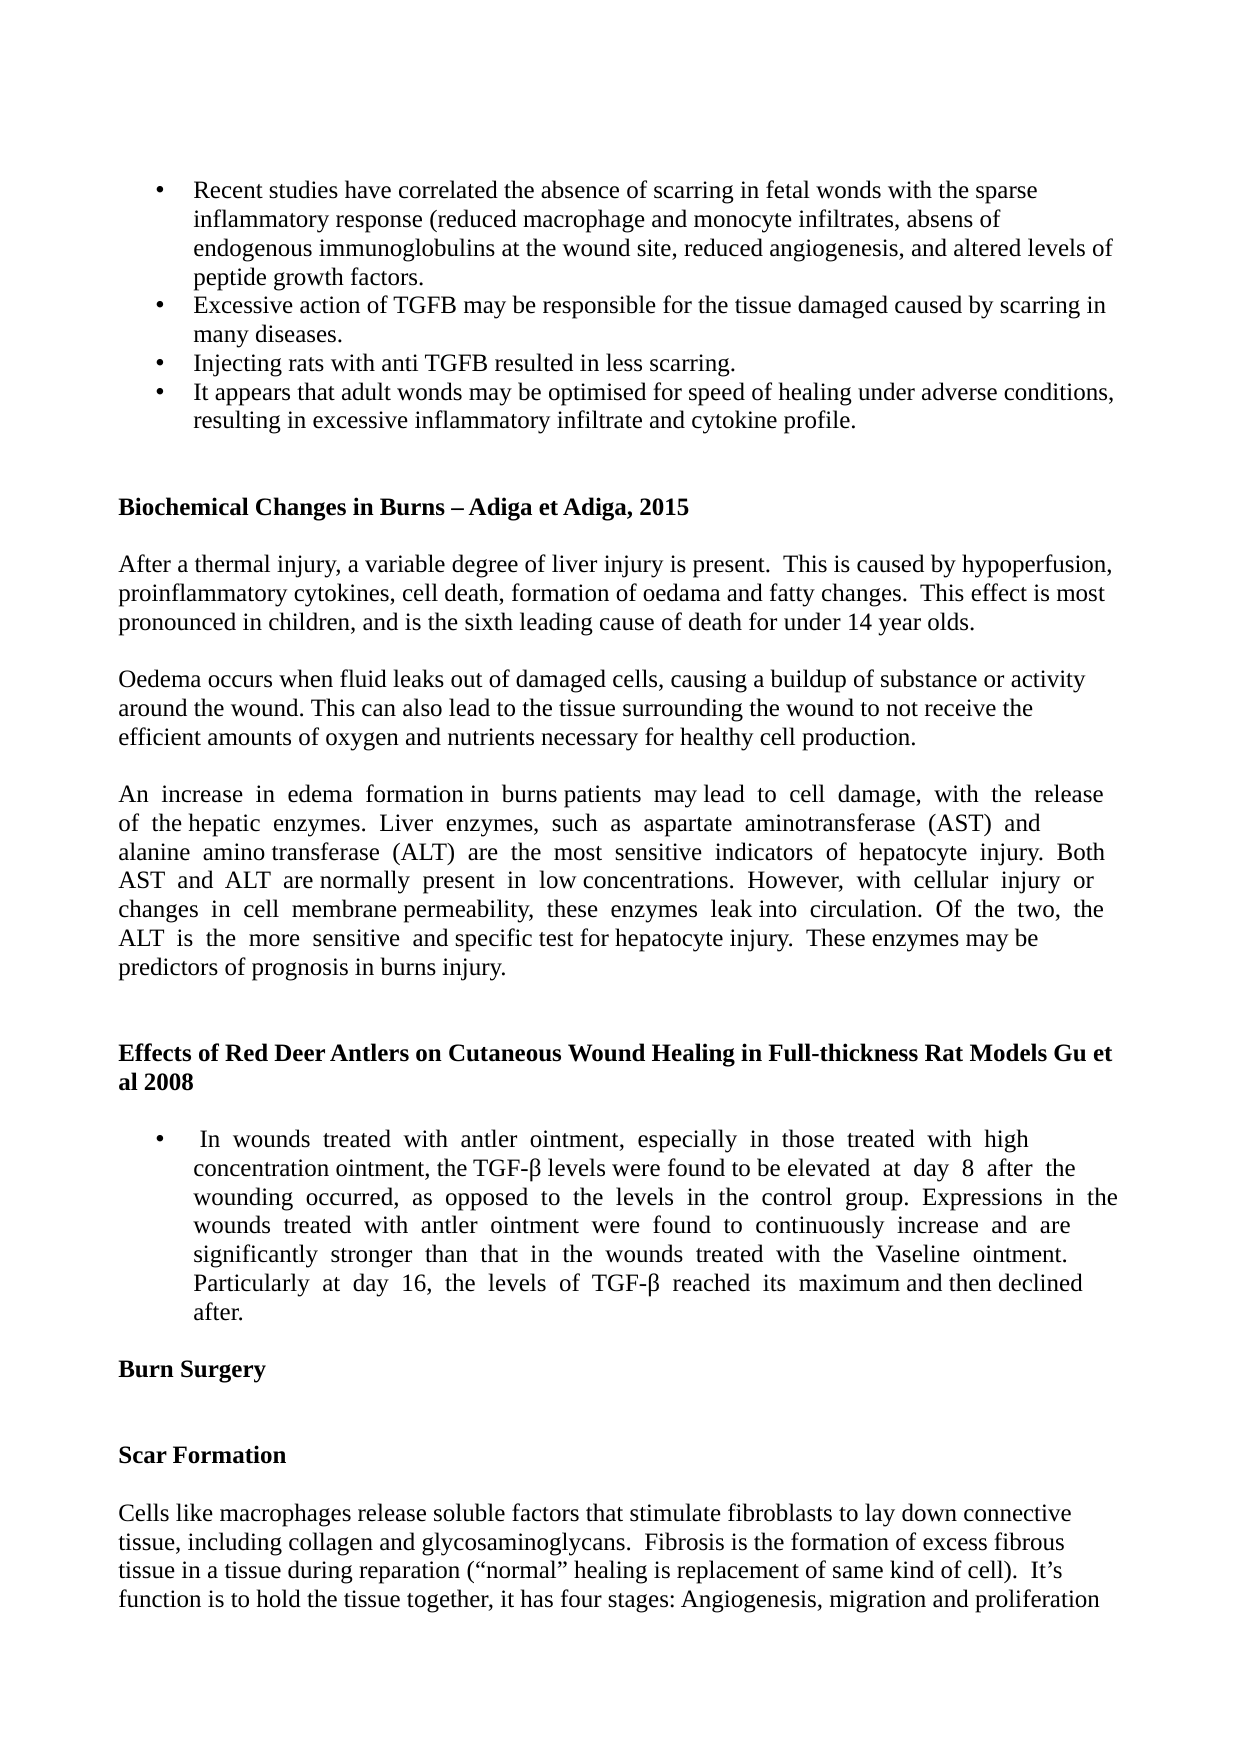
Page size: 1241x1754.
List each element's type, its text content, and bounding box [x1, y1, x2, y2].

text Oedema occurs when fluid leaks out of damaged cells, causing a buildup of substance or activity around the wound. This can also lead to the tissue surrounding the wound to not receive the efficient amounts of oxygen and nutrients necessary for healthy cell production. [118, 664, 1122, 751]
text Cells like macrophages release soluble factors that stimulate fibroblasts to lay down connective tissue, including collagen and glycosaminoglycans. Fibrosis is the formation of excess fibrous tissue in a tissue during reparation (“normal” healing is replacement of same kind of cell). It’s function is to hold the tissue together, it has four stages: Angiogenesis, migration and proliferation [118, 1498, 1122, 1613]
text Biochemical Changes in Burns – Adiga et Adiga, 2015 [118, 492, 1122, 521]
list Excessive action of TGFB may be responsible for the tissue damaged caused by scarring in many diseases. [156, 291, 1122, 348]
text Burn Surgery [118, 1354, 1122, 1383]
list Injecting rats with anti TGFB resulted in less scarring. [156, 348, 1122, 377]
list Recent studies have correlated the absence of scarring in fetal wonds with the sparse inflammatory response (reduced macrophage and monocyte infiltrates, absens of endogenous immunoglobulins at the wound site, reduced angiogenesis, and altered levels of peptide growth factors. [156, 176, 1122, 291]
list In wounds treated with antler ointment, especially in those treated with high concentration ointment, the TGF-β levels were found to be elevated at day 8 after the wounding occurred, as opposed to the levels in the control group. Expressions in the wounds treated with antler ointment were found to continuously increase and are significantly stronger than that in the wounds treated with the Vaseline ointment. Particularly at day 16, the levels of TGF-β reached its maximum and then declined after. [156, 1124, 1122, 1326]
text After a thermal injury, a variable degree of liver injury is present. This is caused by hypoperfusion, proinflammatory cytokines, cell death, formation of oedama and fatty changes. This effect is most pronounced in children, and is the sixth leading cause of death for under 14 year olds. [118, 549, 1122, 636]
text An increase in edema formation in burns patients may lead to cell damage, with the release of the hepatic enzymes. Liver enzymes, such as aspartate aminotransferase (AST) and alanine amino transferase (ALT) are the most sensitive indicators of hepatocyte injury. Both AST and ALT are normally present in low concentrations. However, with cellular injury or changes in cell membrane permeability, these enzymes leak into circulation. Of the two, the ALT is the more sensitive and specific test for hepatocyte injury. These enzymes may be predictors of prognosis in burns injury. [118, 779, 1122, 981]
list It appears that adult wonds may be optimised for speed of healing under adverse conditions, resulting in excessive inflammatory infiltrate and cytokine profile. [156, 377, 1122, 434]
text Scar Formation [118, 1441, 1122, 1469]
text Effects of Red Deer Antlers on Cutaneous Wound Healing in Full-thickness Rat Models Gu et al 2008 [118, 1038, 1122, 1096]
